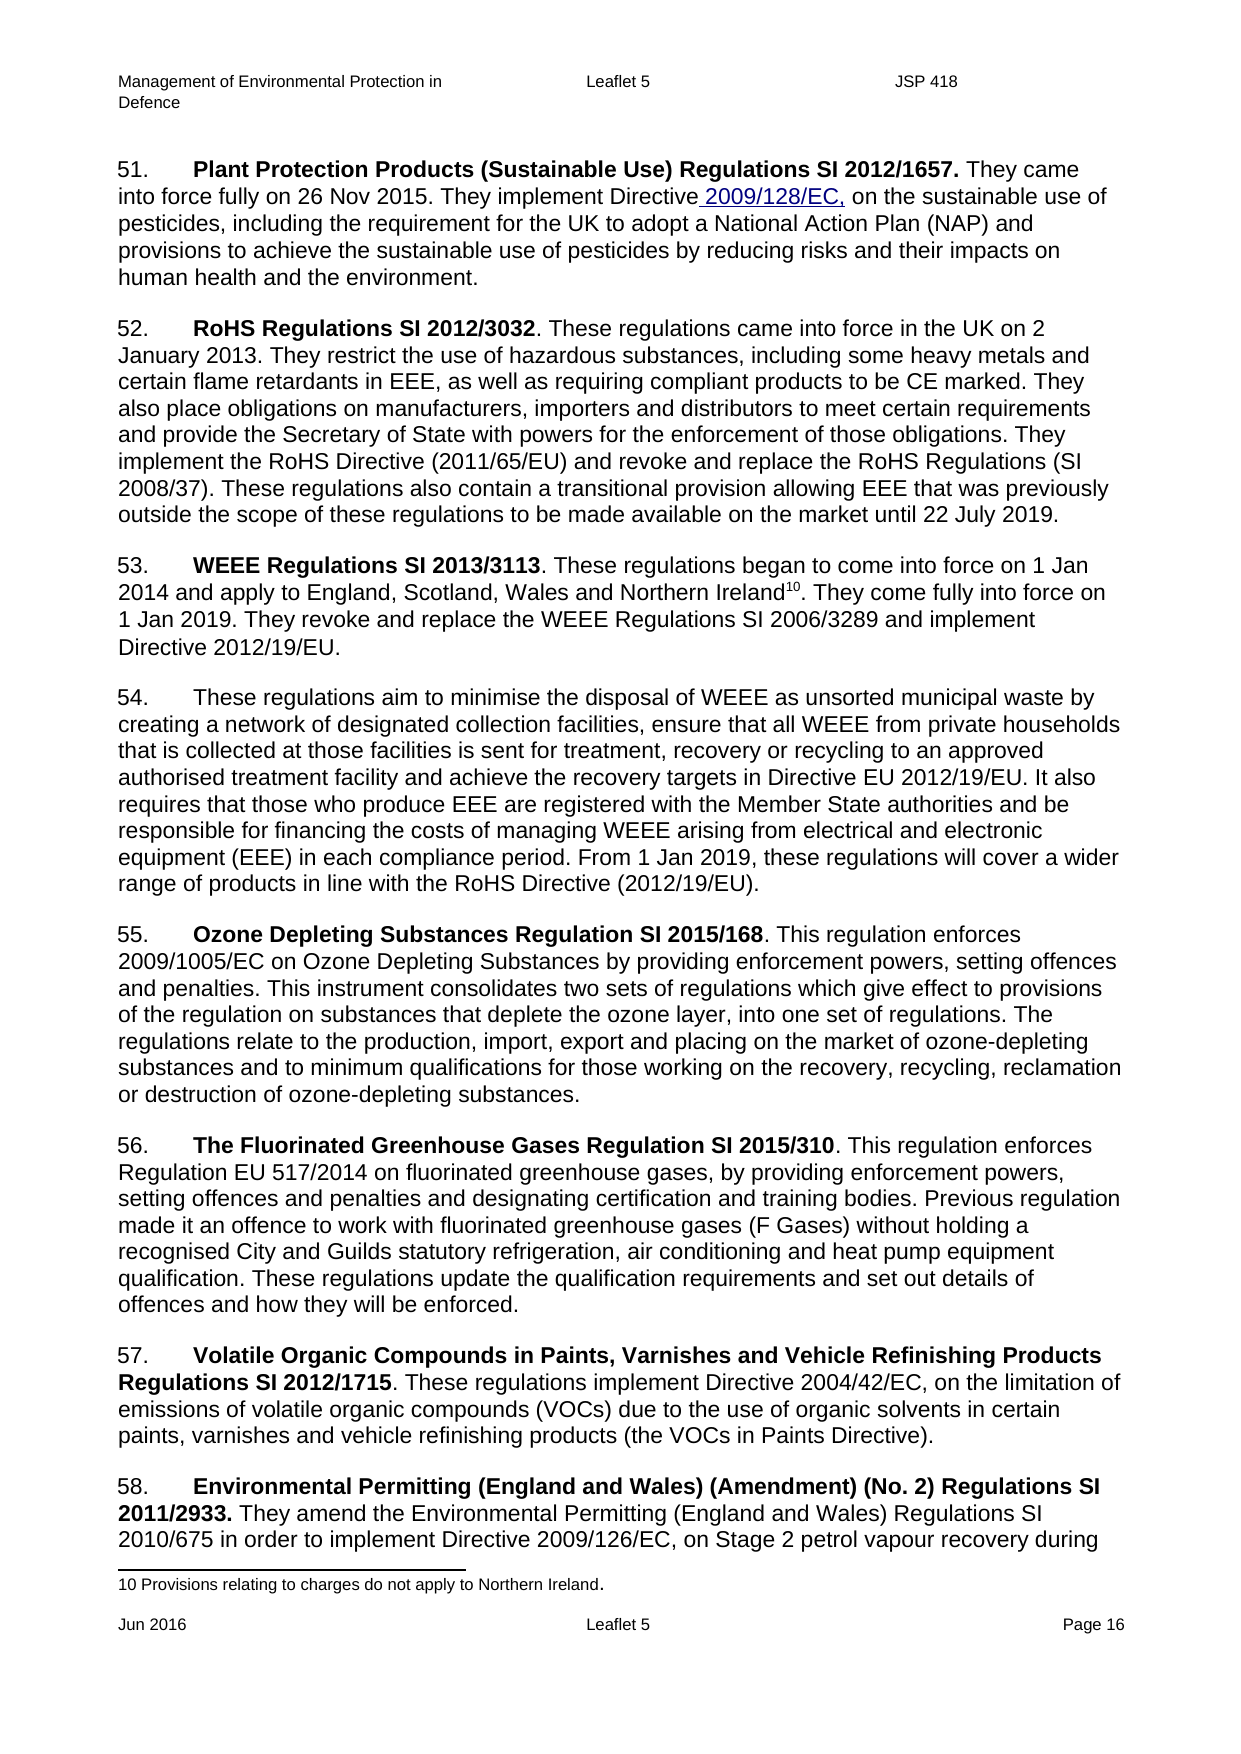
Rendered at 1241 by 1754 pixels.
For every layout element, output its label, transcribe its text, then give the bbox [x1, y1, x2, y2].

list These regulations aim to minimise the disposal of WEEE as unsorted municipal waste by creating a network of designated collection facilities, ensure that all WEEE from private households that is collected at those facilities is sent for treatment, recovery or recycling to an approved authorised treatment facility and achieve the recovery targets in Directive EU 2012/19/EU. It also requires that those who produce EEE are registered with the Member State authorities and be responsible for financing the costs of managing WEEE arising from electrical and electronic equipment (EEE) in each compliance period. From 1 Jan 2019, these regulations will cover a wider range of products in line with the RoHS Directive (2012/19/EU). [117, 684, 1123, 897]
list RoHS Regulations SI 2012/3032. These regulations came into force in the UK on 2 January 2013. They restrict the use of hazardous substances, including some heavy metals and certain flame retardants in EEE, as well as requiring compliant products to be CE marked. They also place obligations on manufacturers, importers and distributors to meet certain requirements and provide the Secretary of State with powers for the enforcement of those obligations. They implement the RoHS Directive (2011/65/EU) and revoke and replace the RoHS Regulations (SI 2008/37). These regulations also contain a transitional provision allowing EEE that was previously outside the scope of these regulations to be made available on the market until 22 July 2019. [117, 315, 1123, 527]
list Volatile Organic Compounds in Paints, Varnishes and Vehicle Refinishing Products Regulations SI 2012/1715. These regulations implement Directive 2004/42/EC, on the limitation of emissions of volatile organic compounds (VOCs) due to the use of organic solvents in certain paints, varnishes and vehicle refinishing products (the VOCs in Paints Directive). [117, 1342, 1123, 1448]
list Provisions relating to charges do not apply to Northern Ireland. [118, 1571, 1170, 1594]
list The Fluorinated Greenhouse Gases Regulation SI 2015/310. This regulation enforces Regulation EU 517/2014 on fluorinated greenhouse gases, by providing enforcement powers, setting offences and penalties and designating certification and training bodies. Previous regulation made it an offence to work with fluorinated greenhouse gases (F Gases) without holding a recognised City and Guilds statutory refrigeration, air conditioning and heat pump equipment qualification. These regulations update the qualification requirements and set out details of offences and how they will be enforced. [117, 1132, 1123, 1318]
list Ozone Depleting Substances Regulation SI 2015/168. This regulation enforces 2009/1005/EC on Ozone Depleting Substances by providing enforcement powers, setting offences and penalties. This instrument consolidates two sets of regulations which give effect to provisions of the regulation on substances that deplete the ozone layer, into one set of regulations. The regulations relate to the production, import, export and placing on the market of ozone-depleting substances and to minimum qualifications for those working on the recovery, recycling, reclamation or destruction of ozone-depleting substances. [117, 921, 1123, 1107]
list Environmental Permitting (England and Wales) (Amendment) (No. 2) Regulations SI 2011/2933. They amend the Environmental Permitting (England and Wales) Regulations SI 2010/675 in order to implement Directive 2009/126/EC, on Stage 2 petrol vapour recovery during [117, 1473, 1123, 1553]
list WEEE Regulations SI 2013/3113. These regulations began to come into force on 1 Jan 2014 and apply to England, Scotland, Wales and Northern Ireland. They come fully into force on 1 Jan 2019. They revoke and replace the WEEE Regulations SI 2006/3289 and implement Directive 2012/19/EU. [117, 552, 1123, 660]
list Plant Protection Products (Sustainable Use) Regulations SI 2012/1657. They came into force fully on 26 Nov 2015. They implement Directive 2009/128/EC, on the sustainable use of pesticides, including the requirement for the UK to adopt a National Action Plan (NAP) and provisions to achieve the sustainable use of pesticides by reducing risks and their impacts on human health and the environment. [117, 156, 1123, 291]
